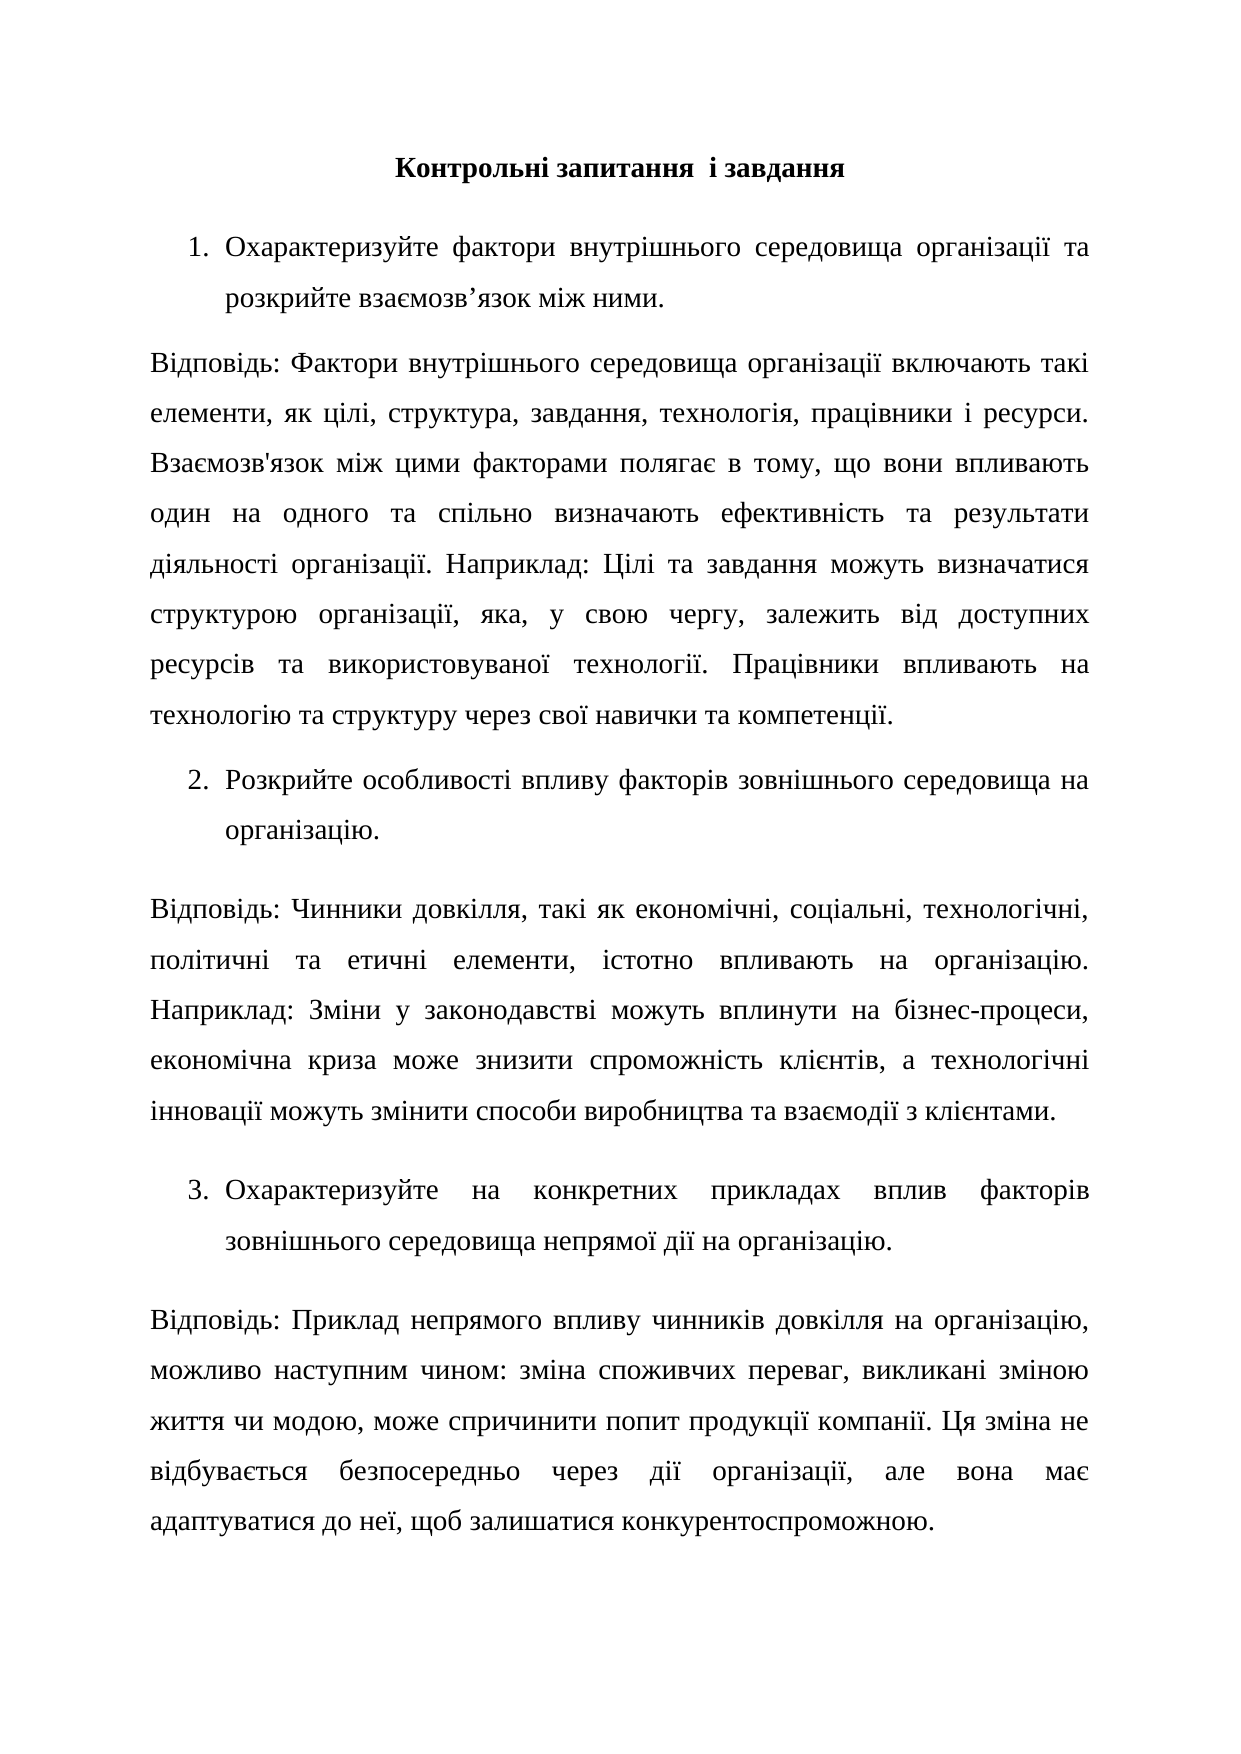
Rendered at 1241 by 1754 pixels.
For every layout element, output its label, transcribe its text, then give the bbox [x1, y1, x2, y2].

text Контрольні запитання і завдання [150, 150, 1090, 183]
text Відповідь: Чинники довкілля, такі як економічні, соціальні, технологічні, політичні та етичні елементи, істотно впливають на організацію. Наприклад: Зміни у законодавстві можуть вплинути на бізнес-процеси, економічна криза може знизити спроможність клієнтів, а технологічні інновації можуть змінити способи виробництва та взаємодії з клієнтами. [150, 892, 1090, 1126]
list Охарактеризуйте на конкретних прикладах вплив факторів зовнішнього середовища непрямої дії на організацію. [187, 1172, 1090, 1256]
text Відповідь: Приклад непрямого впливу чинників довкілля на організацію, можливо наступним чином: зміна споживчих переваг, викликані зміною життя чи модою, може спричинити попит продукції компанії. Ця зміна не відбувається безпосередньо через дії організації, але вона має адаптуватися до неї, щоб залишатися конкурентоспроможною. [150, 1302, 1090, 1537]
list Розкрийте особливості впливу факторів зовнішнього середовища на організацію. [187, 762, 1090, 846]
list Охарактеризуйте фактори внутрішнього середовища організації та розкрийте взаємозв’язок між ними. [187, 229, 1090, 313]
text Відповідь: Фактори внутрішнього середовища організації включають такі елементи, як цілі, структура, завдання, технологія, працівники і ресурси. Взаємозв'язок між цими факторами полягає в тому, що вони впливають один на одного та спільно визначають ефективність та результати діяльності організації. Наприклад: Цілі та завдання можуть визначатися структурою організації, яка, у свою чергу, залежить від доступних ресурсів та використовуваної технології. Працівники впливають на технологію та структуру через свої навички та компетенції. [150, 345, 1090, 730]
